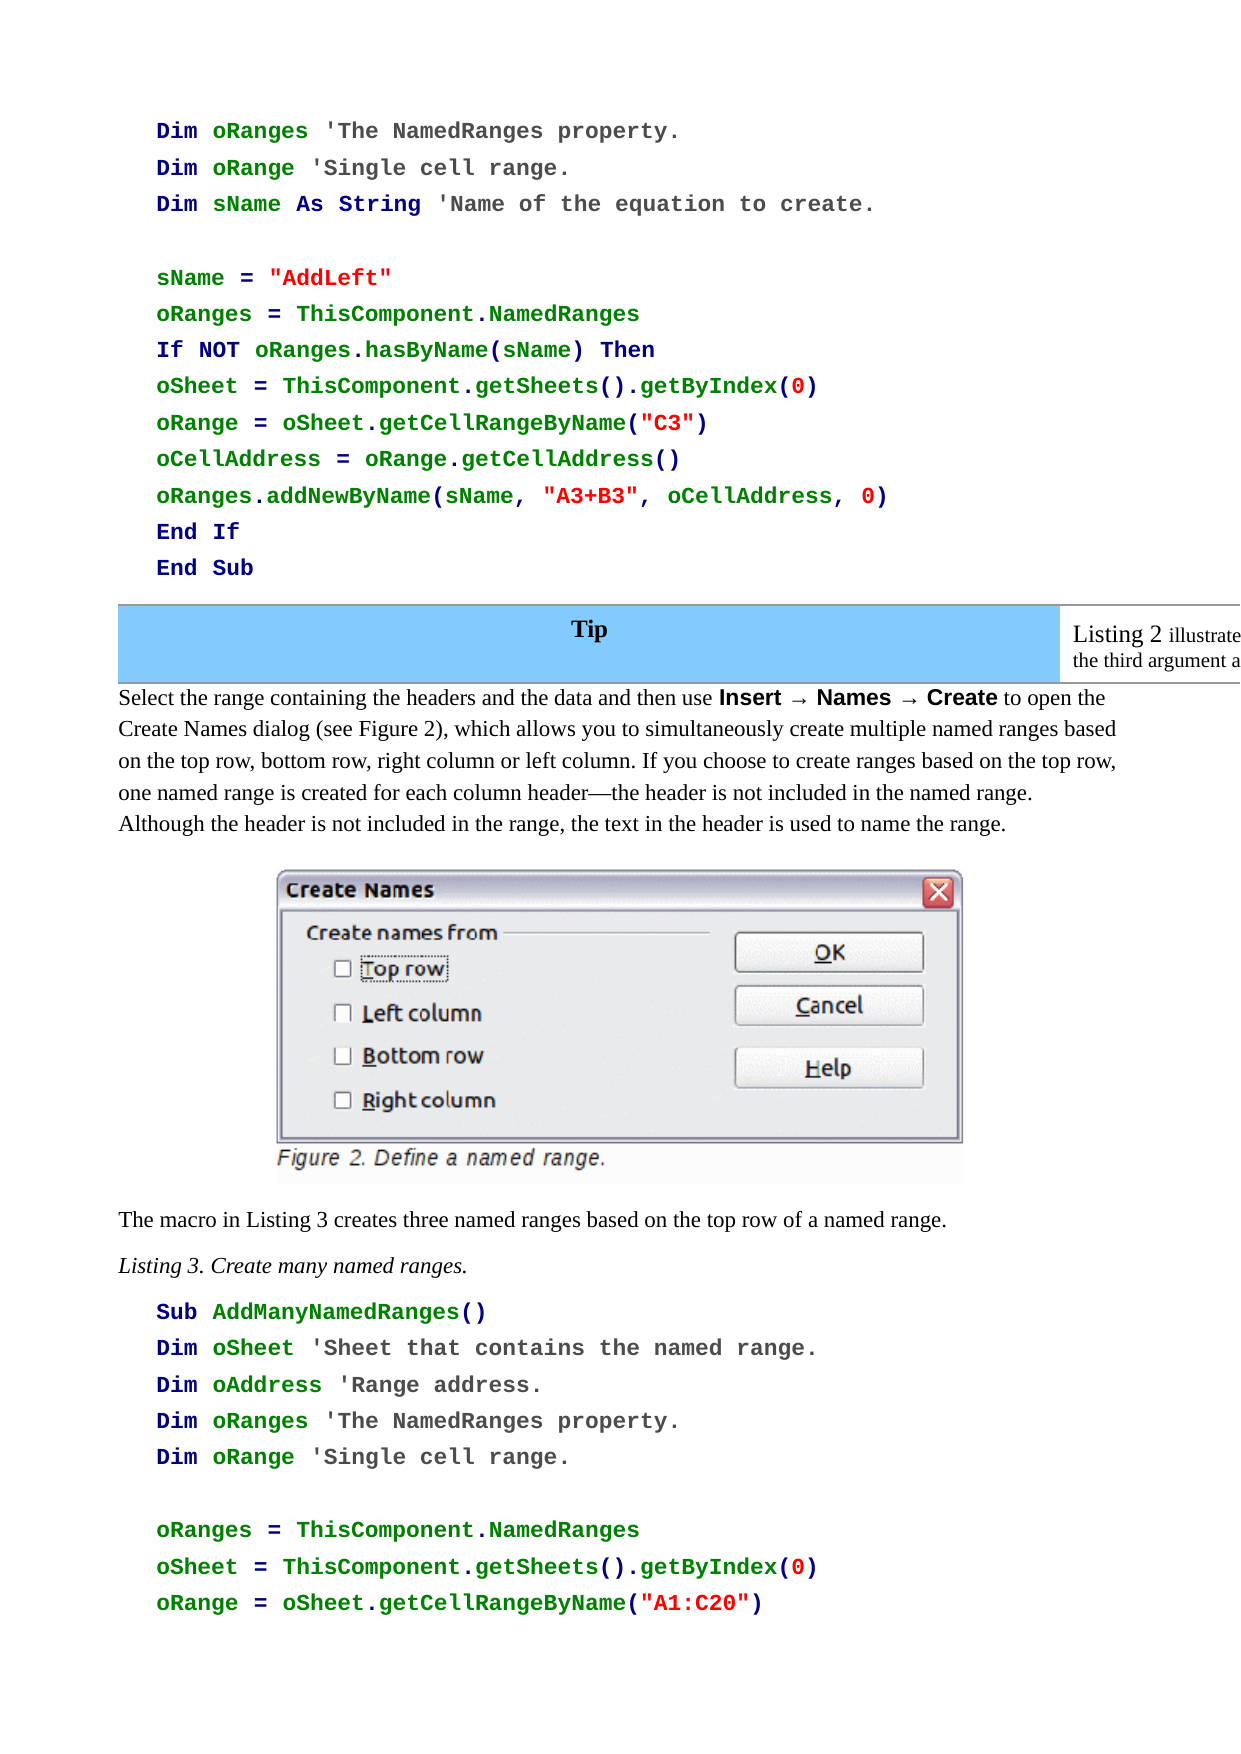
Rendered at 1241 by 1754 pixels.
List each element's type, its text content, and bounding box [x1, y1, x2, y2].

text Dim oRange 'Single cell range. [156, 1444, 1092, 1472]
text oRange = oSheet.getCellRangeByName("A1:C20") [156, 1590, 1092, 1618]
text oRanges = ThisComponent.NamedRanges [156, 300, 1092, 329]
text oRanges.addNewByName(sName, "A3+B3", oCellAddress, 0) [156, 482, 1092, 511]
text oSheet = ThisComponent.getSheets().getByIndex(0) [156, 373, 1092, 401]
picture [275, 868, 965, 1186]
text Dim sName As String 'Name of the equation to create. [156, 191, 1092, 219]
text End Sub [156, 555, 1092, 583]
text oRanges = ThisComponent.NamedRanges [156, 1517, 1092, 1545]
text Dim oAddress 'Range address. [156, 1371, 1092, 1399]
text oRange = oSheet.getCellRangeByName("C3") [156, 409, 1092, 438]
text Dim oSheet 'Sheet that contains the named range. [156, 1335, 1092, 1363]
text Dim oRanges 'The NamedRanges property. [156, 1407, 1092, 1436]
table_header Listing 2 illustrates two capabilities that are not widely known. A named range can define a function. Also, the third argument acts as the base address for cells referenced in a relative way. [1060, 606, 1240, 682]
text Listing 3. Create many named ranges. [118, 1252, 1122, 1279]
text oCellAddress = oRange.getCellAddress() [156, 446, 1092, 474]
text Dim oRange 'Single cell range. [156, 154, 1092, 183]
text Sub AddManyNamedRanges() [156, 1298, 1092, 1327]
table_header Tip [118, 606, 1060, 682]
text Select the range containing the headers and the data and then use Insert → Names → Create to open the Create Names dialog (see Figure 2), which allows you to simultaneously create multiple named ranges based on the top row, bottom row, right column or left column. If you choose to create ranges based on the top row, one named range is created for each column header—the header is not included in the named range. Although the header is not included in the range, the text in the header is used to name the range. [118, 684, 1122, 836]
text Dim oRanges 'The NamedRanges property. [156, 118, 1092, 146]
text End If [156, 518, 1092, 547]
text oSheet = ThisComponent.getSheets().getByIndex(0) [156, 1553, 1092, 1582]
text The macro in Listing 3 creates three named ranges based on the top row of a named range. [118, 1206, 1122, 1232]
text If NOT oRanges.hasByName(sName) Then [156, 337, 1092, 365]
text sName = "AddLeft" [156, 264, 1092, 292]
